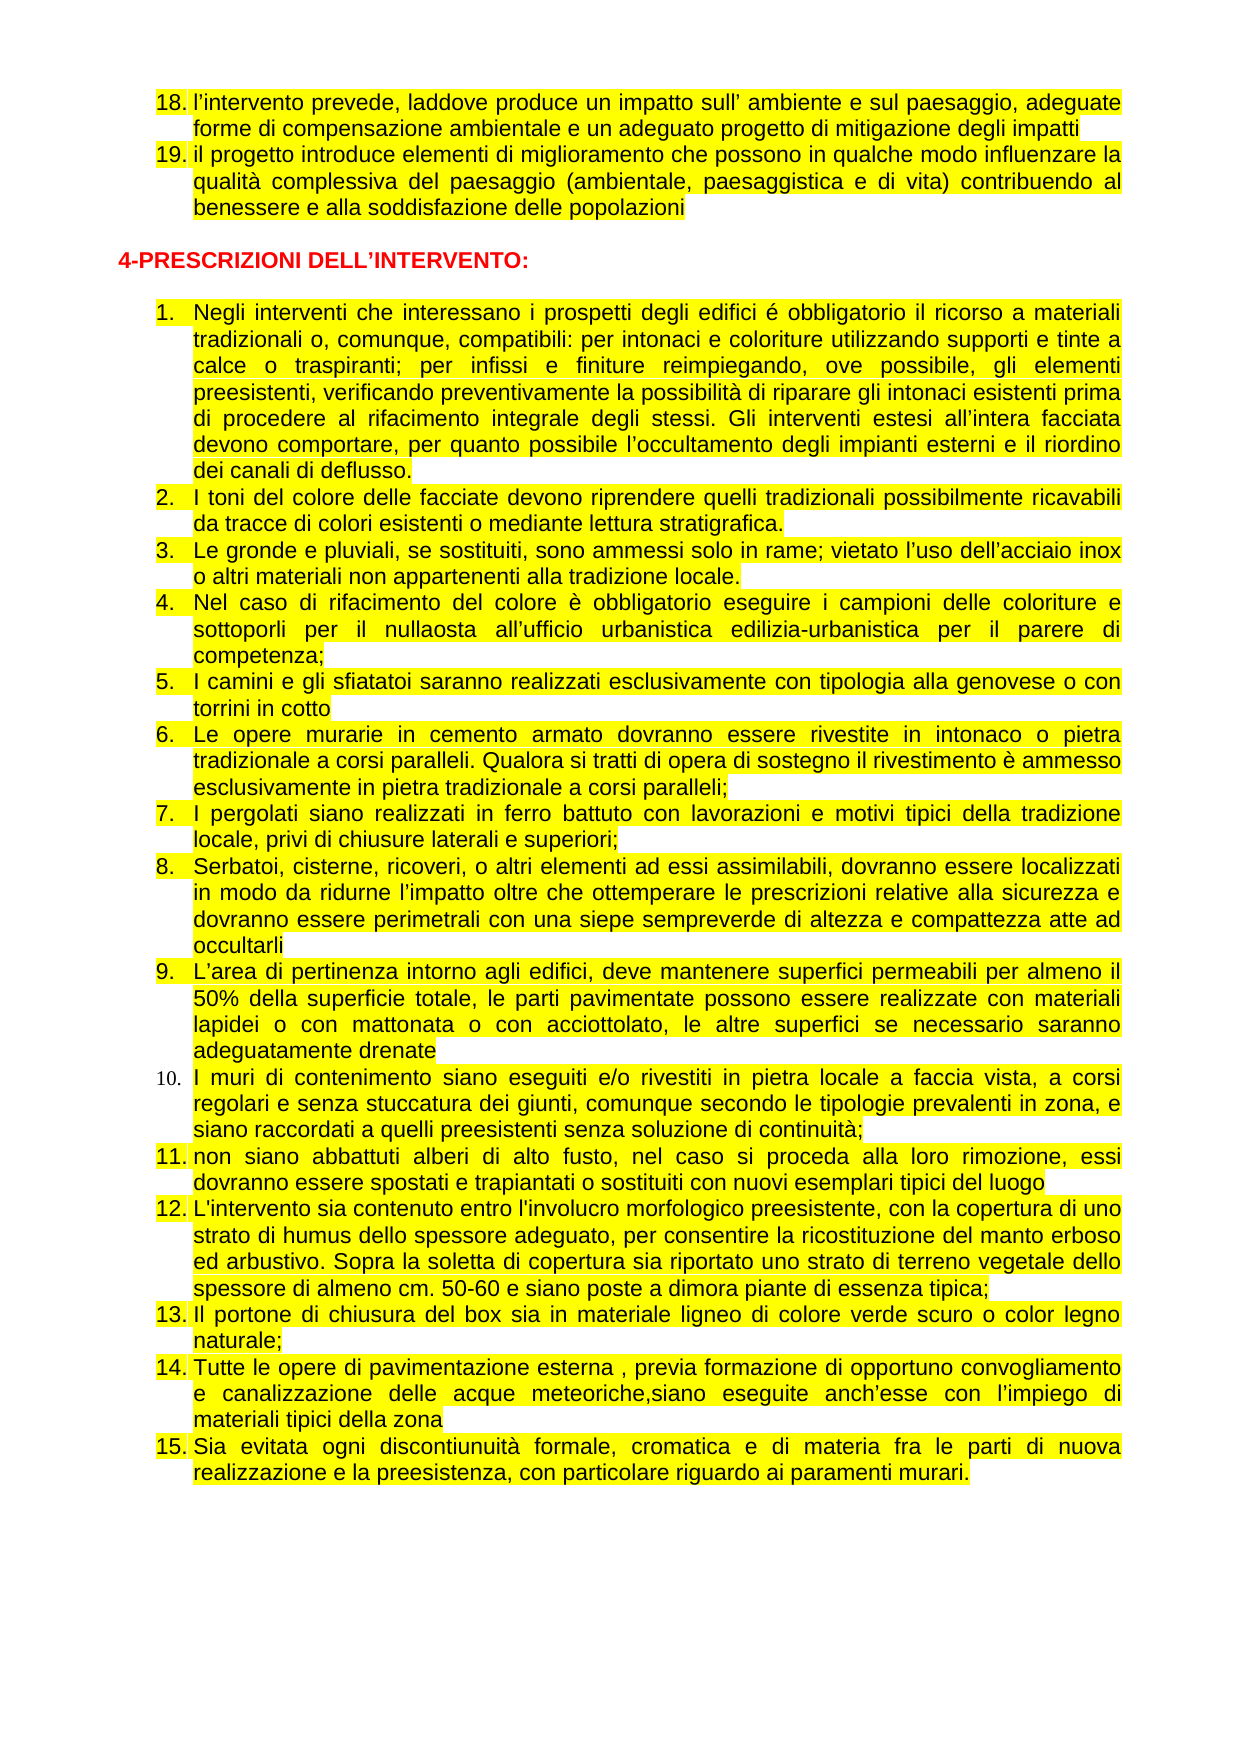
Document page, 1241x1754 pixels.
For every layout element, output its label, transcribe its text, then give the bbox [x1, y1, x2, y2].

list Sia evitata ogni discontiunuità formale, cromatica e di materia fra le parti di nuova realizzazione e la preesistenza, con particolare riguardo ai paramenti murari. [156, 1433, 1122, 1485]
list L'intervento sia contenuto entro l'involucro morfologico preesistente, con la copertura di uno strato di humus dello spessore adeguato, per consentire la ricostituzione del manto erboso ed arbustivo. Sopra la soletta di copertura sia riportato uno strato di terreno vegetale dello spessore di almeno cm. 50-60 e siano poste a dimora piante di essenza tipica; [156, 1195, 1122, 1301]
list L’area di pertinenza intorno agli edifici, deve mantenere superfici permeabili per almeno il 50% della superficie totale, le parti pavimentate possono essere realizzate con materiali lapidei o con mattonata o con acciottolato, le altre superfici se necessario saranno adeguatamente drenate [156, 958, 1122, 1064]
list il progetto introduce elementi di miglioramento che possono in qualche modo influenzare la qualità complessiva del paesaggio (ambientale, paesaggistica e di vita) contribuendo al benessere e alla soddisfazione delle popolazioni [156, 141, 1122, 220]
list l’intervento prevede, laddove produce un impatto sull’ ambiente e sul paesaggio, adeguate forme di compensazione ambientale e un adeguato progetto di mitigazione degli impatti [156, 88, 1122, 141]
list I muri di contenimento siano eseguiti e/o rivestiti in pietra locale a faccia vista, a corsi regolari e senza stuccatura dei giunti, comunque secondo le tipologie prevalenti in zona, e siano raccordati a quelli preesistenti senza soluzione di continuità; [156, 1064, 1122, 1143]
list I camini e gli sfiatatoi saranno realizzati esclusivamente con tipologia alla genovese o con torrini in cotto [156, 668, 1122, 721]
text 4-PRESCRIZIONI DELL’INTERVENTO: [118, 247, 1122, 273]
list Negli interventi che interessano i prospetti degli edifici é obbligatorio il ricorso a materiali tradizionali o, comunque, compatibili: per intonaci e coloriture utilizzando supporti e tinte a calce o traspiranti; per infissi e finiture reimpiegando, ove possibile, gli elementi preesistenti, verificando preventivamente la possibilità di riparare gli intonaci esistenti prima di procedere al rifacimento integrale degli stessi. Gli interventi estesi all’intera facciata devono comportare, per quanto possibile l’occultamento degli impianti esterni e il riordino dei canali di deflusso. [156, 299, 1122, 484]
list Nel caso di rifacimento del colore è obbligatorio eseguire i campioni delle coloriture e sottoporli per il nullaosta all’ufficio urbanistica edilizia-urbanistica per il parere di competenza; [156, 589, 1122, 668]
list non siano abbattuti alberi di alto fusto, nel caso si proceda alla loro rimozione, essi dovranno essere spostati e trapiantati o sostituiti con nuovi esemplari tipici del luogo [156, 1143, 1122, 1195]
list Tutte le opere di pavimentazione esterna , previa formazione di opportuno convogliamento e canalizzazione delle acque meteoriche,siano eseguite anch’esse con l’impiego di materiali tipici della zona [156, 1353, 1122, 1433]
list Serbatoi, cisterne, ricoveri, o altri elementi ad essi assimilabili, dovranno essere localizzati in modo da ridurne l’impatto oltre che ottemperare le prescrizioni relative alla sicurezza e dovranno essere perimetrali con una siepe sempreverde di altezza e compattezza atte ad occultarli [156, 853, 1122, 958]
list I pergolati siano realizzati in ferro battuto con lavorazioni e motivi tipici della tradizione locale, privi di chiusure laterali e superiori; [156, 800, 1122, 853]
list Le gronde e pluviali, se sostituiti, sono ammessi solo in rame; vietato l’uso dell’acciaio inox o altri materiali non appartenenti alla tradizione locale. [156, 537, 1122, 589]
list I toni del colore delle facciate devono riprendere quelli tradizionali possibilmente ricavabili da tracce di colori esistenti o mediante lettura stratigrafica. [156, 484, 1122, 537]
list Il portone di chiusura del box sia in materiale ligneo di colore verde scuro o color legno naturale; [156, 1301, 1122, 1353]
list Le opere murarie in cemento armato dovranno essere rivestite in intonaco o pietra tradizionale a corsi paralleli. Qualora si tratti di opera di sostegno il rivestimento è ammesso esclusivamente in pietra tradizionale a corsi paralleli; [156, 721, 1122, 800]
